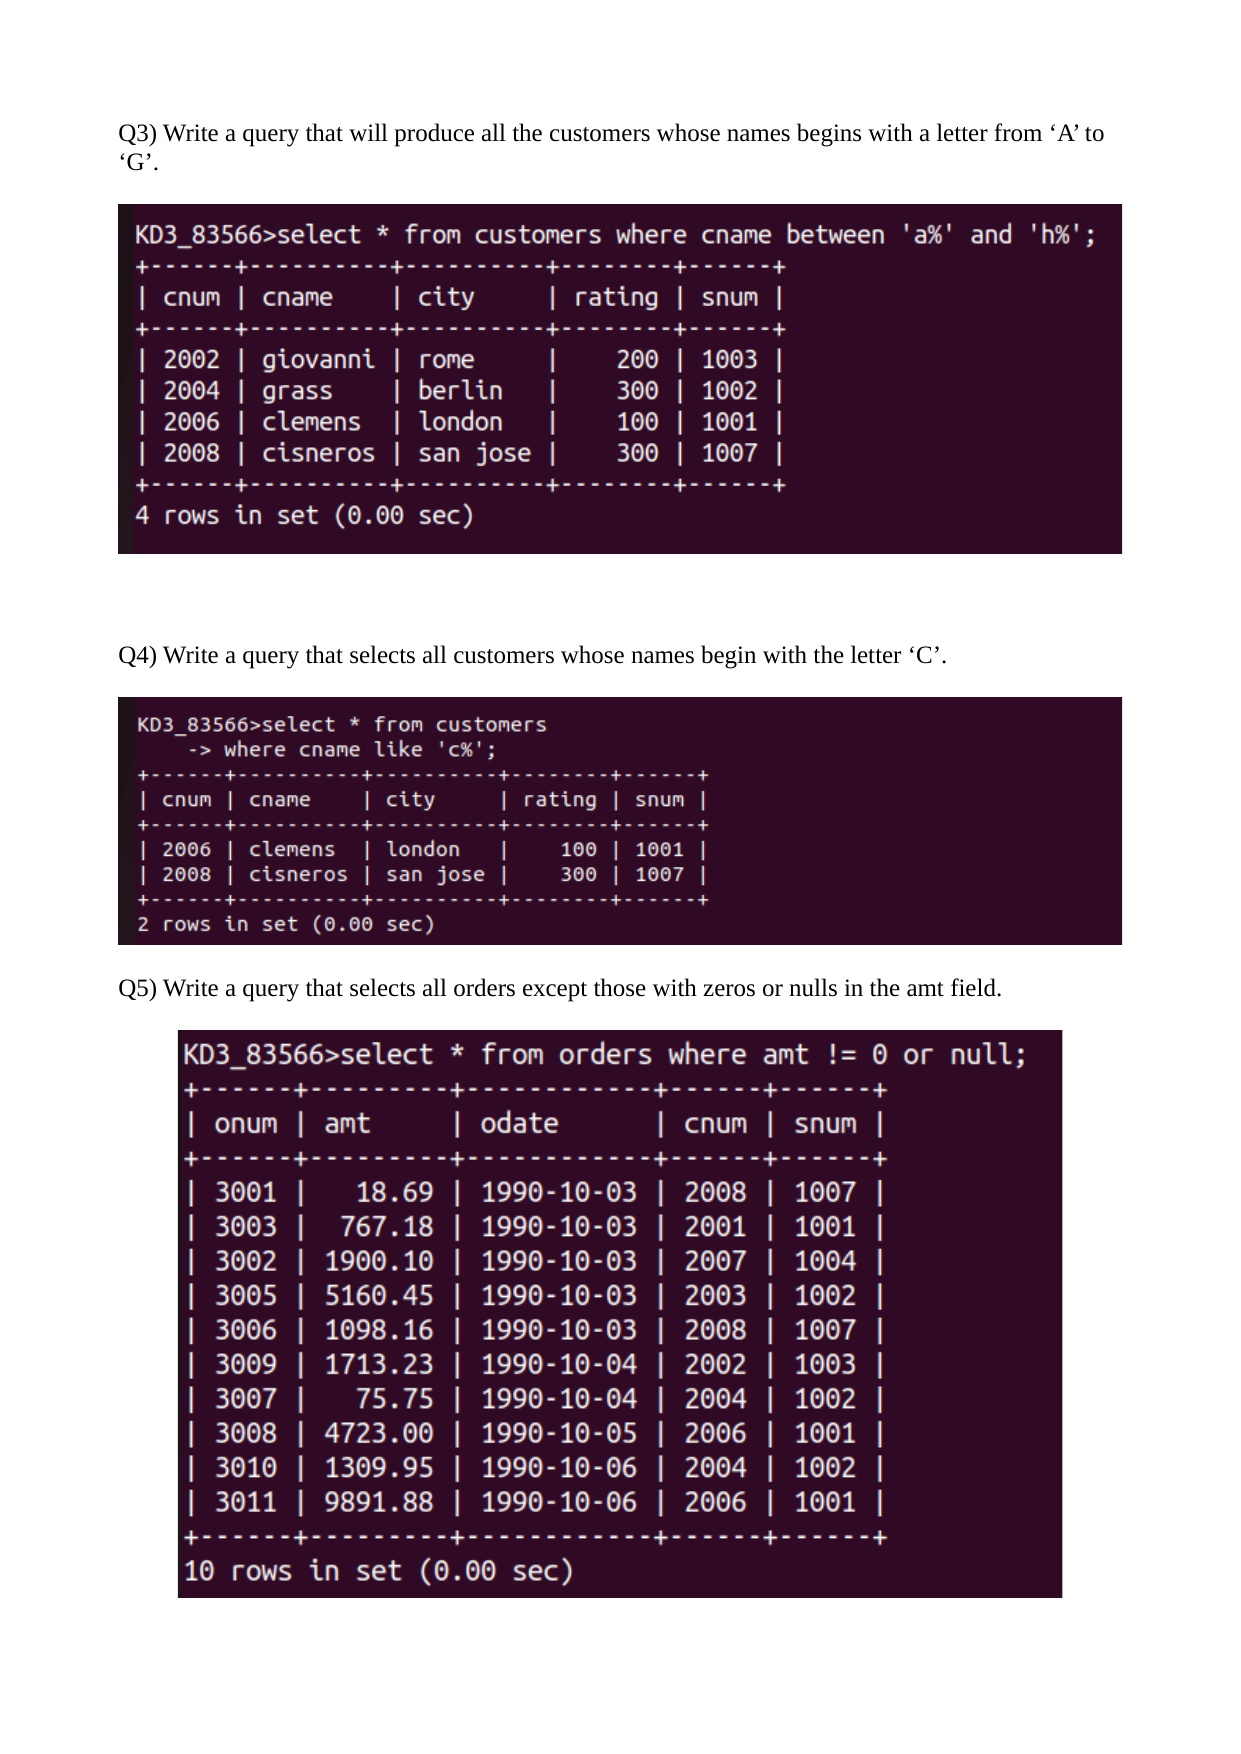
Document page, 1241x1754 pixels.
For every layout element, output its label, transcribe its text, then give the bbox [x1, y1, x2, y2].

text Q4) Write a query that selects all customers whose names begin with the letter ‘C’. [118, 640, 1122, 668]
text Q5) Write a query that selects all orders except those with zeros or nulls in the amt field. [118, 973, 1122, 1002]
picture [118, 697, 1123, 945]
picture [118, 204, 1123, 554]
text Q3) Write a query that will produce all the customers whose names begins with a letter from ‘A’ to ‘G’. [118, 118, 1122, 176]
picture [177, 1030, 1063, 1598]
